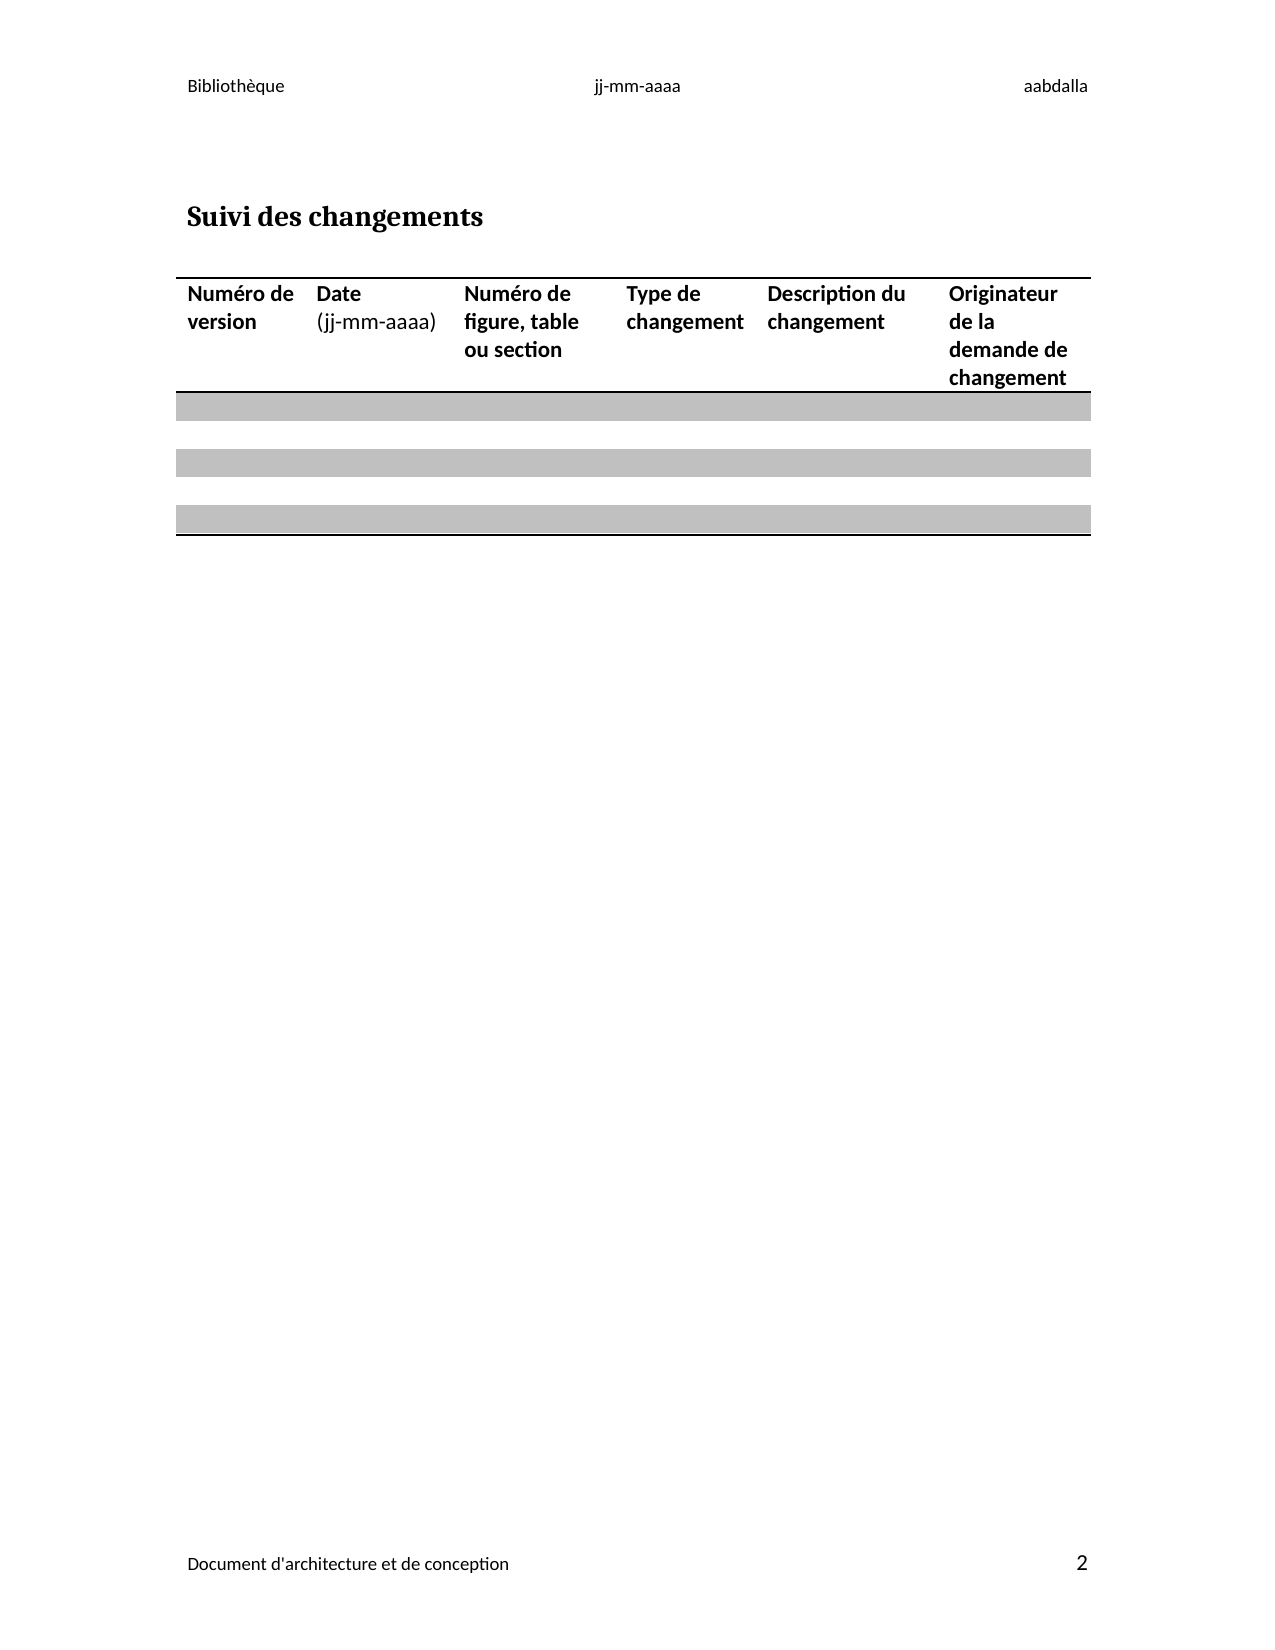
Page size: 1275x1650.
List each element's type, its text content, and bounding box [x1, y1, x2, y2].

table_header Description du changement [756, 279, 938, 391]
table_cell [756, 449, 938, 477]
table_cell [453, 421, 615, 449]
table_cell [453, 393, 615, 421]
table_cell [305, 505, 453, 533]
table_cell [938, 449, 1091, 477]
table_header Date (jj-mm-aaaa) [305, 279, 453, 391]
table_header Originateur de la demande de changement [938, 279, 1091, 391]
table_cell [305, 421, 453, 449]
subtitle Suivi des changements [187, 200, 1088, 272]
table_cell [176, 505, 305, 533]
table_cell [938, 393, 1091, 421]
table_cell [615, 393, 756, 421]
table_cell [453, 478, 615, 505]
table_cell [756, 505, 938, 533]
table_cell [615, 505, 756, 533]
table_header Numéro de version [176, 279, 305, 391]
table_header Numéro de figure, table ou section [453, 279, 615, 391]
table_cell [453, 449, 615, 477]
table_cell [938, 421, 1091, 449]
table_cell [615, 421, 756, 449]
table_cell [938, 505, 1091, 533]
table_cell [938, 478, 1091, 505]
table_cell [176, 393, 305, 421]
table_cell [305, 449, 453, 477]
table_cell [756, 478, 938, 505]
table_cell [176, 478, 305, 505]
table_cell [176, 421, 305, 449]
table_cell [305, 393, 453, 421]
table_cell [615, 478, 756, 505]
table_cell [305, 478, 453, 505]
table_header Type de changement [615, 279, 756, 391]
table_cell [176, 449, 305, 477]
table_cell [756, 421, 938, 449]
table_cell [615, 449, 756, 477]
table_cell [453, 505, 615, 533]
table_cell [756, 393, 938, 421]
